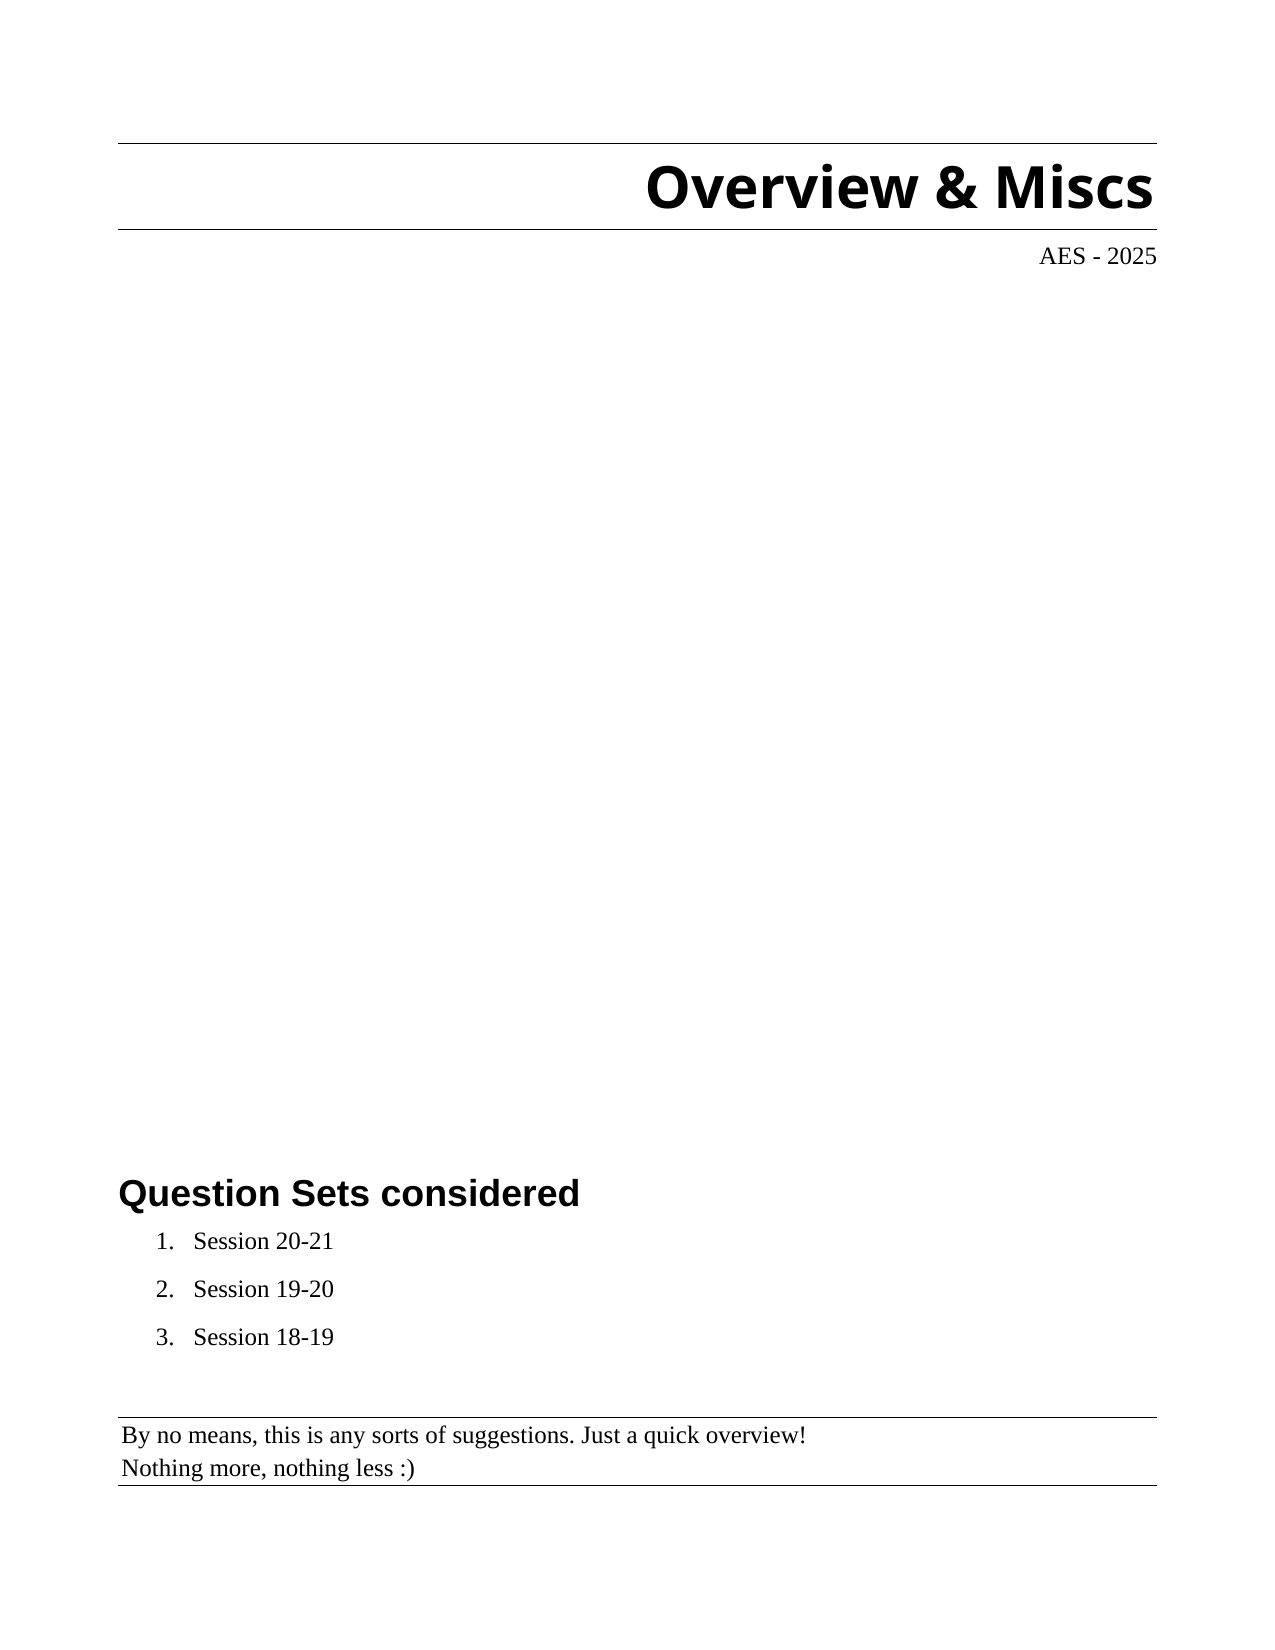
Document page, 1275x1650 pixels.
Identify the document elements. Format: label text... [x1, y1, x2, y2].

text By no means, this is any sorts of suggestions. Just a quick overview! Nothing more, nothing less :) [118, 1418, 1157, 1485]
list Session 19-20 [156, 1274, 1157, 1303]
text AES - 2025 [118, 241, 1157, 270]
subtitle Question Sets considered [118, 1171, 1157, 1214]
list Session 18-19 [156, 1322, 1157, 1350]
list Session 20-21 [156, 1226, 1157, 1255]
title Overview & Miscs [118, 144, 1157, 229]
